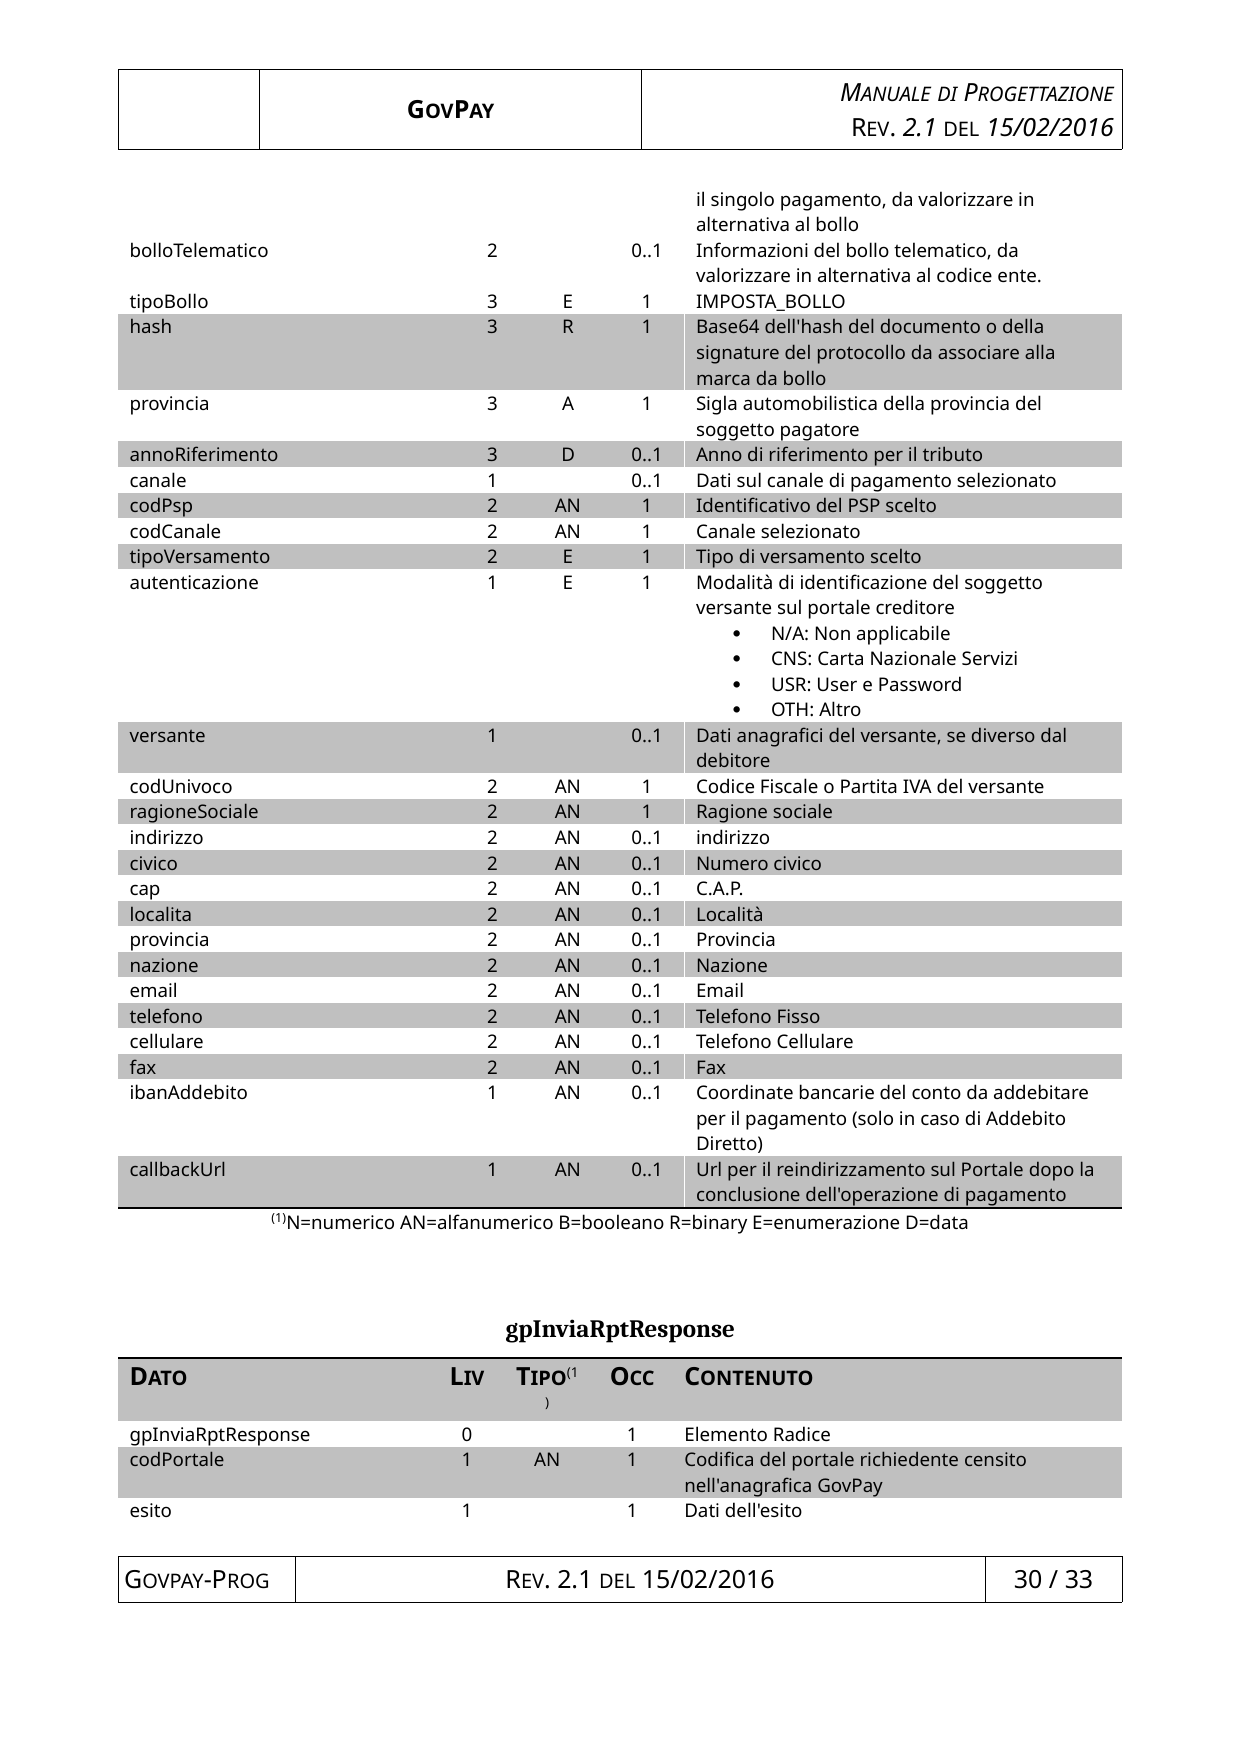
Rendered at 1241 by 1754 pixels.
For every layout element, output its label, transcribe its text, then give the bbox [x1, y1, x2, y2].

table_cell 2 [458, 773, 526, 799]
table_cell gpInviaRptResponse [118, 1421, 431, 1447]
table_cell AN [526, 824, 609, 850]
table_cell civico [118, 850, 458, 875]
table_cell Email [685, 978, 1122, 1003]
table_cell AN [526, 901, 609, 926]
table_cell Elemento Radice [673, 1421, 1122, 1447]
table_cell fax [118, 1054, 458, 1079]
table_cell [609, 186, 684, 237]
table_cell 0..1 [609, 978, 684, 1003]
table_cell Località [685, 901, 1122, 926]
table_cell email [118, 978, 458, 1003]
table_cell Nazione [685, 952, 1122, 977]
table_cell AN [526, 1054, 609, 1079]
table_cell [526, 186, 609, 237]
table_cell AN [526, 1080, 609, 1156]
table_cell 0..1 [609, 1003, 684, 1028]
table_cell 0..1 [609, 901, 684, 926]
table_cell 2 [458, 1054, 526, 1079]
table_cell 1 [609, 493, 684, 518]
table_cell Coordinate bancarie del conto da addebitare per il pagamento (solo in caso di Addebito Diretto) [685, 1080, 1122, 1156]
table_cell Liv [431, 1359, 503, 1421]
table_cell [458, 186, 526, 237]
table_cell 1 [458, 1080, 526, 1156]
table_cell 2 [458, 799, 526, 824]
table_cell 1 [609, 569, 684, 722]
table_cell AN [526, 978, 609, 1003]
table_cell Modalità di identificazione del soggetto versante sul portale creditore N/A: Non applicabile CNS: Carta Nazionale Servizi USR: User e Password OTH: Altro [685, 569, 1122, 722]
table_cell AN [526, 1003, 609, 1028]
table_cell 0..1 [609, 237, 684, 288]
table_cell 0..1 [609, 722, 684, 773]
table_cell E [526, 544, 609, 569]
table_cell AN [526, 799, 609, 824]
table_cell AN [526, 493, 609, 518]
table_cell 0..1 [609, 926, 684, 952]
table_cell bolloTelematico [118, 237, 458, 288]
table_cell callbackUrl [118, 1156, 458, 1207]
table_cell 3 [458, 390, 526, 441]
table_cell 2 [458, 237, 526, 288]
table_cell IMPOSTA_BOLLO [685, 288, 1122, 314]
table_cell 2 [458, 824, 526, 850]
table_cell 1 [609, 544, 684, 569]
table_cell esito [118, 1498, 431, 1523]
table_cell AN [526, 518, 609, 543]
table_cell AN [526, 875, 609, 901]
table_cell Numero civico [685, 850, 1122, 875]
table_cell 0..1 [609, 952, 684, 977]
table_cell tipoVersamento [118, 544, 458, 569]
table_cell annoRiferimento [118, 441, 458, 467]
table_cell Telefono Cellulare [685, 1029, 1122, 1054]
table_cell 0..1 [609, 1029, 684, 1054]
table_cell 2 [458, 926, 526, 952]
table_cell 2 [458, 901, 526, 926]
table_cell [526, 237, 609, 288]
table_cell 1 [458, 569, 526, 722]
table_cell 0..1 [609, 441, 684, 467]
table_cell Dato [118, 1359, 431, 1421]
table_cell Anno di riferimento per il tributo [685, 441, 1122, 467]
table_cell R [526, 314, 609, 390]
table_cell Ragione sociale [685, 799, 1122, 824]
table_cell autenticazione [118, 569, 458, 722]
table_cell 0..1 [609, 467, 684, 492]
table_cell [526, 722, 609, 773]
table_cell 0..1 [609, 1080, 684, 1156]
table_cell C.A.P. [685, 875, 1122, 901]
table_cell 1 [591, 1421, 673, 1447]
table_cell 1 [609, 518, 684, 543]
table_cell indirizzo [685, 824, 1122, 850]
table_cell canale [118, 467, 458, 492]
table_cell Tipo di versamento scelto [685, 544, 1122, 569]
table_cell AN [526, 1156, 609, 1207]
table_cell cellulare [118, 1029, 458, 1054]
text (1)N=numerico AN=alfanumerico B=booleano R=binary E=enumerazione D=data [118, 1209, 1122, 1235]
table_cell A [526, 390, 609, 441]
table_cell Canale selezionato [685, 518, 1122, 543]
table_cell [503, 1421, 591, 1447]
table_cell codPortale [118, 1447, 431, 1498]
table_cell D [526, 441, 609, 467]
table_cell cap [118, 875, 458, 901]
table_cell Tipo(1) [503, 1359, 591, 1421]
table_cell 1 [458, 1156, 526, 1207]
table_cell Occ [591, 1359, 673, 1421]
table_cell 3 [458, 441, 526, 467]
table_cell Telefono Fisso [685, 1003, 1122, 1028]
table_cell 3 [458, 288, 526, 314]
table_cell AN [503, 1447, 591, 1498]
table_cell 1 [458, 722, 526, 773]
table_header gpInviaRptResponse [118, 1315, 1122, 1357]
table_cell provincia [118, 926, 458, 952]
table_cell 2 [458, 875, 526, 901]
table_cell 1 [591, 1498, 673, 1523]
table_cell 0..1 [609, 1054, 684, 1079]
table_cell 2 [458, 518, 526, 543]
table_cell AN [526, 1029, 609, 1054]
table_cell E [526, 288, 609, 314]
table_cell hash [118, 314, 458, 390]
table_cell 0..1 [609, 850, 684, 875]
table_cell Dati dell'esito [673, 1498, 1122, 1523]
table_cell 1 [591, 1447, 673, 1498]
table_cell Codice Fiscale o Partita IVA del versante [685, 773, 1122, 799]
table_cell il singolo pagamento, da valorizzare in alternativa al bollo [685, 186, 1122, 237]
table_cell 2 [458, 1003, 526, 1028]
table_cell 1 [458, 467, 526, 492]
table_cell E [526, 569, 609, 722]
table_cell 0 [431, 1421, 503, 1447]
table_cell codPsp [118, 493, 458, 518]
table_cell 1 [609, 314, 684, 390]
table_cell 1 [431, 1498, 503, 1523]
table_cell Contenuto [673, 1359, 1122, 1421]
table_cell 1 [431, 1447, 503, 1498]
table_cell ibanAddebito [118, 1080, 458, 1156]
table_cell tipoBollo [118, 288, 458, 314]
table_cell Fax [685, 1054, 1122, 1079]
table_cell 2 [458, 1029, 526, 1054]
table_cell 1 [609, 799, 684, 824]
table_cell AN [526, 952, 609, 977]
table_cell versante [118, 722, 458, 773]
table_cell provincia [118, 390, 458, 441]
table_cell 2 [458, 850, 526, 875]
table_cell Identificativo del PSP scelto [685, 493, 1122, 518]
table_cell Provincia [685, 926, 1122, 952]
table_cell AN [526, 926, 609, 952]
table_cell 2 [458, 544, 526, 569]
table_cell indirizzo [118, 824, 458, 850]
table_cell 2 [458, 952, 526, 977]
table_cell 2 [458, 493, 526, 518]
table_cell 0..1 [609, 875, 684, 901]
table_cell Url per il reindirizzamento sul Portale dopo la conclusione dell'operazione di pagamento [685, 1156, 1122, 1207]
table_cell 3 [458, 314, 526, 390]
table_cell [503, 1498, 591, 1523]
table_cell 2 [458, 978, 526, 1003]
table_cell 1 [609, 773, 684, 799]
table_cell nazione [118, 952, 458, 977]
table_cell localita [118, 901, 458, 926]
table_cell Dati sul canale di pagamento selezionato [685, 467, 1122, 492]
table_cell AN [526, 773, 609, 799]
table_cell ragioneSociale [118, 799, 458, 824]
table_cell codCanale [118, 518, 458, 543]
table_cell 1 [609, 390, 684, 441]
table_cell 0..1 [609, 824, 684, 850]
table_cell Dati anagrafici del versante, se diverso dal debitore [685, 722, 1122, 773]
table_cell Sigla automobilistica della provincia del soggetto pagatore [685, 390, 1122, 441]
table_cell Informazioni del bollo telematico, da valorizzare in alternativa al codice ente. [685, 237, 1122, 288]
table_cell Base64 dell'hash del documento o della signature del protocollo da associare alla marca da bollo [685, 314, 1122, 390]
table_cell AN [526, 850, 609, 875]
table_cell [526, 467, 609, 492]
table_cell codUnivoco [118, 773, 458, 799]
table_cell 1 [609, 288, 684, 314]
table_cell 0..1 [609, 1156, 684, 1207]
table_cell telefono [118, 1003, 458, 1028]
table_cell [118, 186, 458, 237]
table_cell Codifica del portale richiedente censito nell'anagrafica GovPay [673, 1447, 1122, 1498]
